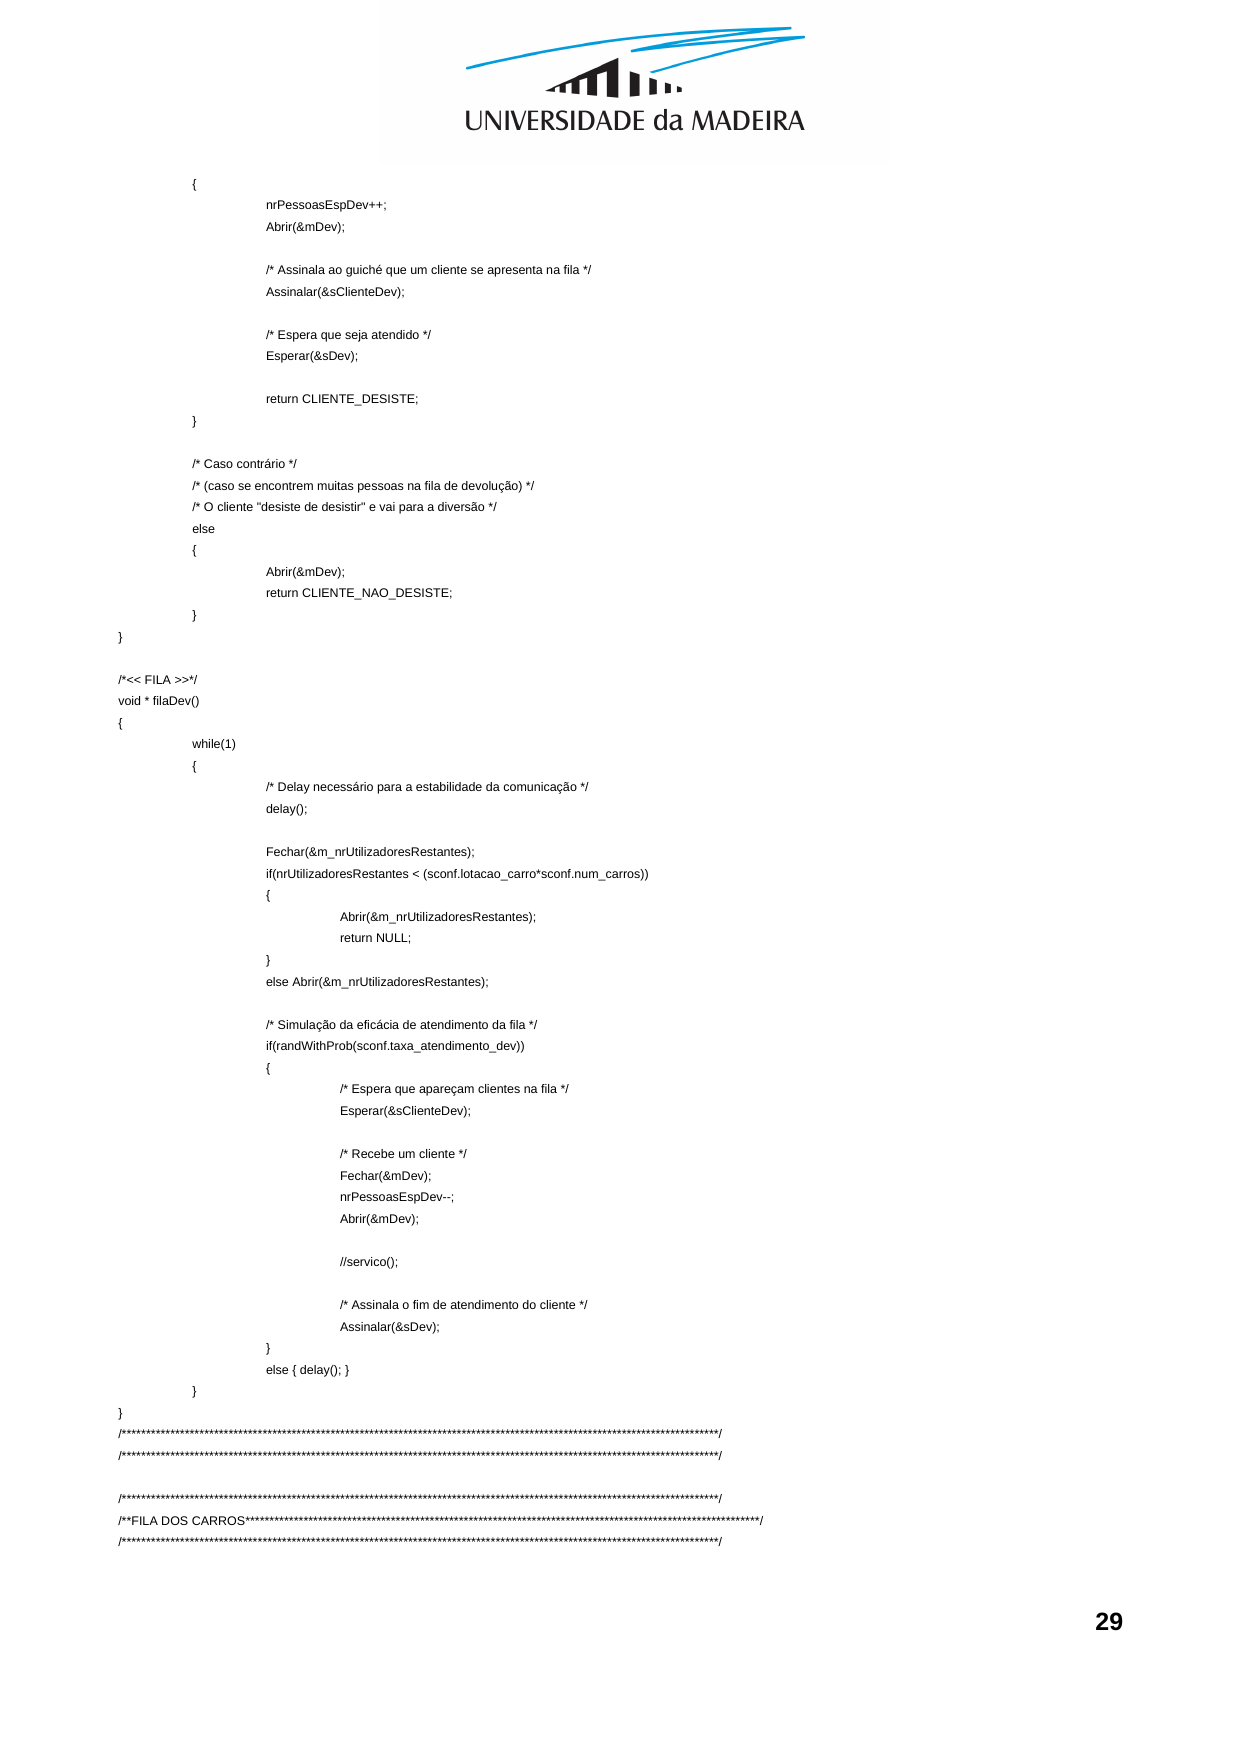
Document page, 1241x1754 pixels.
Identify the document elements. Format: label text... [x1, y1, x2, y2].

text /* Assinala ao guiché que um cliente se apresenta na fila */ [118, 263, 1123, 277]
text { [118, 888, 1123, 902]
text /* Espera que apareçam clientes na fila */ [118, 1082, 1123, 1096]
text Fechar(&mDev); [118, 1168, 1123, 1183]
text delay(); [118, 802, 1123, 816]
text else { delay(); } [118, 1362, 1123, 1377]
text { [118, 715, 1123, 730]
text Abrir(&mDev); [118, 219, 1123, 234]
text Fechar(&m_nrUtilizadoresRestantes); [118, 845, 1123, 859]
text /* (caso se encontrem muitas pessoas na fila de devolução) */ [118, 478, 1123, 493]
text { [118, 176, 1123, 191]
text /* Espera que seja atendido */ [118, 327, 1123, 342]
text while(1) [118, 737, 1123, 751]
text /***************************************************************************************************************************/ [118, 1427, 1123, 1441]
text //servico(); [118, 1254, 1123, 1269]
text { [118, 758, 1123, 773]
text Abrir(&m_nrUtilizadoresRestantes); [118, 909, 1123, 924]
text Abrir(&mDev); [118, 564, 1123, 579]
text return CLIENTE_NAO_DESISTE; [118, 586, 1123, 600]
text /***************************************************************************************************************************/ [118, 1492, 1123, 1506]
picture [379, 0, 889, 165]
text /* Simulação da eficácia de atendimento da fila */ [118, 1017, 1123, 1032]
text } [118, 413, 1123, 428]
text nrPessoasEspDev++; [118, 198, 1123, 212]
text } [118, 608, 1123, 622]
text /* Caso contrário */ [118, 457, 1123, 471]
text /***************************************************************************************************************************/ [118, 1448, 1123, 1463]
text /*<< FILA >>*/ [118, 672, 1123, 687]
text /* Recebe um cliente */ [118, 1147, 1123, 1161]
text Assinalar(&sDev); [118, 1319, 1123, 1333]
text } [118, 1384, 1123, 1398]
text void * filaDev() [118, 694, 1123, 708]
text Esperar(&sClienteDev); [118, 1103, 1123, 1118]
text /* O cliente "desiste de desistir" e vai para a diversão */ [118, 500, 1123, 514]
text return CLIENTE_DESISTE; [118, 392, 1123, 406]
text nrPessoasEspDev--; [118, 1190, 1123, 1204]
text /* Assinala o fim de atendimento do cliente */ [118, 1298, 1123, 1312]
text Esperar(&sDev); [118, 349, 1123, 363]
text /**FILA DOS CARROS**********************************************************************************************************/ [118, 1513, 1123, 1528]
text if(randWithProb(sconf.taxa_atendimento_dev)) [118, 1039, 1123, 1053]
text else [118, 521, 1123, 536]
text { [118, 1060, 1123, 1075]
text Abrir(&mDev); [118, 1211, 1123, 1226]
text Assinalar(&sClienteDev); [118, 284, 1123, 298]
text else Abrir(&m_nrUtilizadoresRestantes); [118, 974, 1123, 988]
text { [118, 543, 1123, 557]
text } [118, 1405, 1123, 1420]
text /***************************************************************************************************************************/ [118, 1535, 1123, 1549]
text return NULL; [118, 931, 1123, 945]
text } [118, 1341, 1123, 1355]
text /* Delay necessário para a estabilidade da comunicação */ [118, 780, 1123, 794]
text } [118, 629, 1123, 643]
text } [118, 953, 1123, 967]
text if(nrUtilizadoresRestantes < (sconf.lotacao_carro*sconf.num_carros)) [118, 866, 1123, 881]
